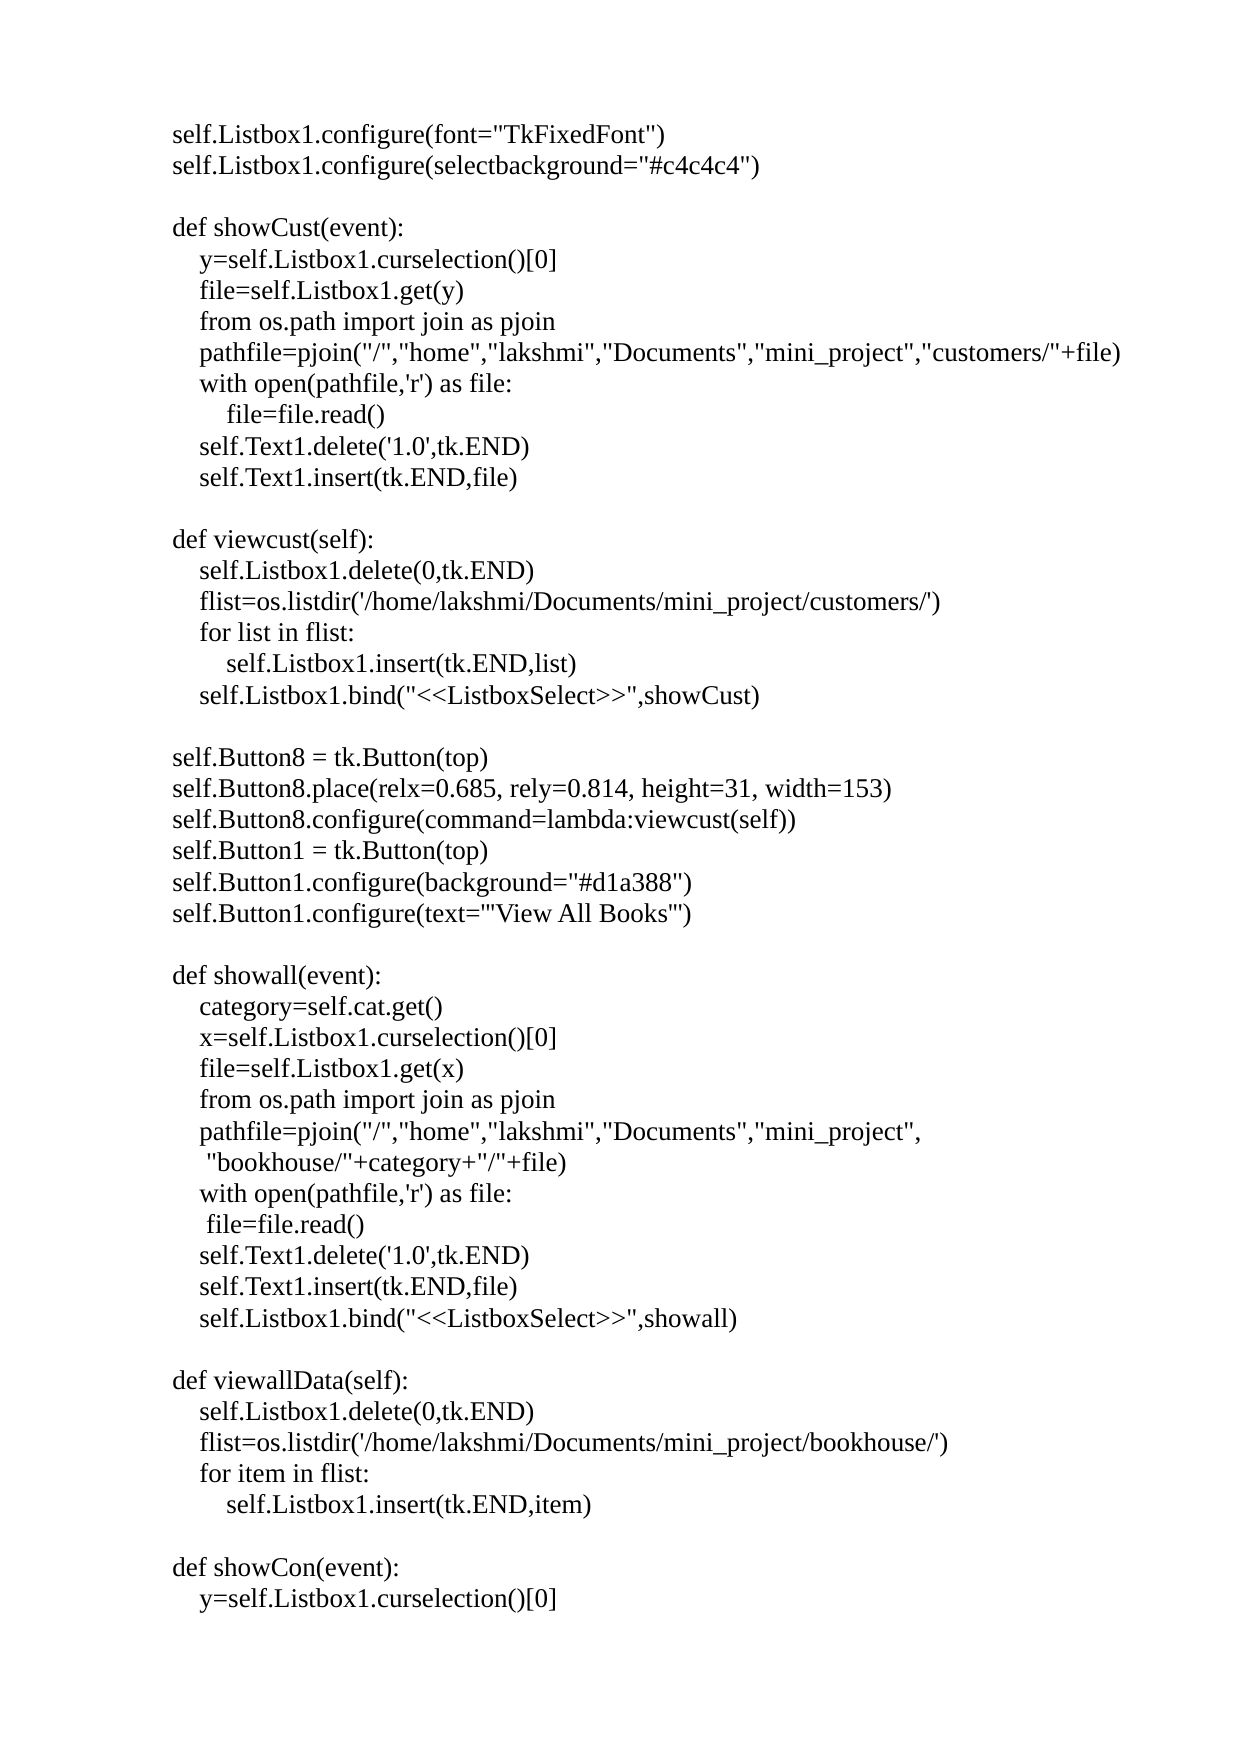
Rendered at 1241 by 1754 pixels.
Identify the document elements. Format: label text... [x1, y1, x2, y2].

text def viewallData(self): [118, 1364, 1122, 1395]
text x=self.Listbox1.curselection()[0] [118, 1021, 1122, 1052]
text self.Text1.insert(tk.END,file) [118, 1271, 1122, 1302]
text self.Button8 = tk.Button(top) [118, 741, 1122, 772]
text def viewcust(self): [118, 523, 1122, 554]
text self.Listbox1.delete(0,tk.END) [118, 554, 1122, 585]
text file=self.Listbox1.get(y) [118, 274, 1122, 305]
text self.Listbox1.delete(0,tk.END) [118, 1395, 1122, 1426]
text self.Button1.configure(text='''View All Books''') [118, 897, 1122, 928]
text self.Button8.configure(command=lambda:viewcust(self)) [118, 803, 1122, 834]
text def showCon(event): [118, 1551, 1122, 1582]
text pathfile=pjoin("/","home","lakshmi","Documents","mini_project", [118, 1115, 1122, 1146]
text for list in flist: [118, 616, 1122, 648]
text self.Text1.delete('1.0',tk.END) [118, 429, 1122, 461]
text y=self.Listbox1.curselection()[0] [118, 243, 1122, 274]
text self.Listbox1.configure(selectbackground="#c4c4c4") [118, 149, 1122, 180]
text flist=os.listdir('/home/lakshmi/Documents/mini_project/customers/') [118, 585, 1122, 616]
text self.Button8.place(relx=0.685, rely=0.814, height=31, width=153) [118, 772, 1122, 803]
text self.Text1.delete('1.0',tk.END) [118, 1239, 1122, 1271]
text def showCust(event): [118, 212, 1122, 243]
text y=self.Listbox1.curselection()[0] [118, 1582, 1122, 1613]
text def showall(event): [118, 959, 1122, 990]
text pathfile=pjoin("/","home","lakshmi","Documents","mini_project","customers/"+file) [118, 336, 1122, 367]
text self.Listbox1.insert(tk.END,item) [118, 1488, 1122, 1520]
text file=self.Listbox1.get(x) [118, 1052, 1122, 1084]
text file=file.read() [118, 1208, 1122, 1239]
text from os.path import join as pjoin [118, 305, 1122, 336]
text self.Button1.configure(background="#d1a388") [118, 866, 1122, 897]
text self.Text1.insert(tk.END,file) [118, 461, 1122, 492]
text for item in flist: [118, 1457, 1122, 1488]
text self.Listbox1.configure(font="TkFixedFont") [118, 118, 1122, 149]
text self.Listbox1.bind("<<ListboxSelect>>",showCust) [118, 679, 1122, 710]
text with open(pathfile,'r') as file: [118, 1177, 1122, 1208]
text self.Button1 = tk.Button(top) [118, 834, 1122, 866]
text from os.path import join as pjoin [118, 1084, 1122, 1115]
text file=file.read() [118, 398, 1122, 429]
text flist=os.listdir('/home/lakshmi/Documents/mini_project/bookhouse/') [118, 1426, 1122, 1457]
text category=self.cat.get() [118, 990, 1122, 1021]
text self.Listbox1.bind("<<ListboxSelect>>",showall) [118, 1302, 1122, 1333]
text "bookhouse/"+category+"/"+file) [118, 1146, 1122, 1177]
text with open(pathfile,'r') as file: [118, 367, 1122, 398]
text self.Listbox1.insert(tk.END,list) [118, 648, 1122, 679]
